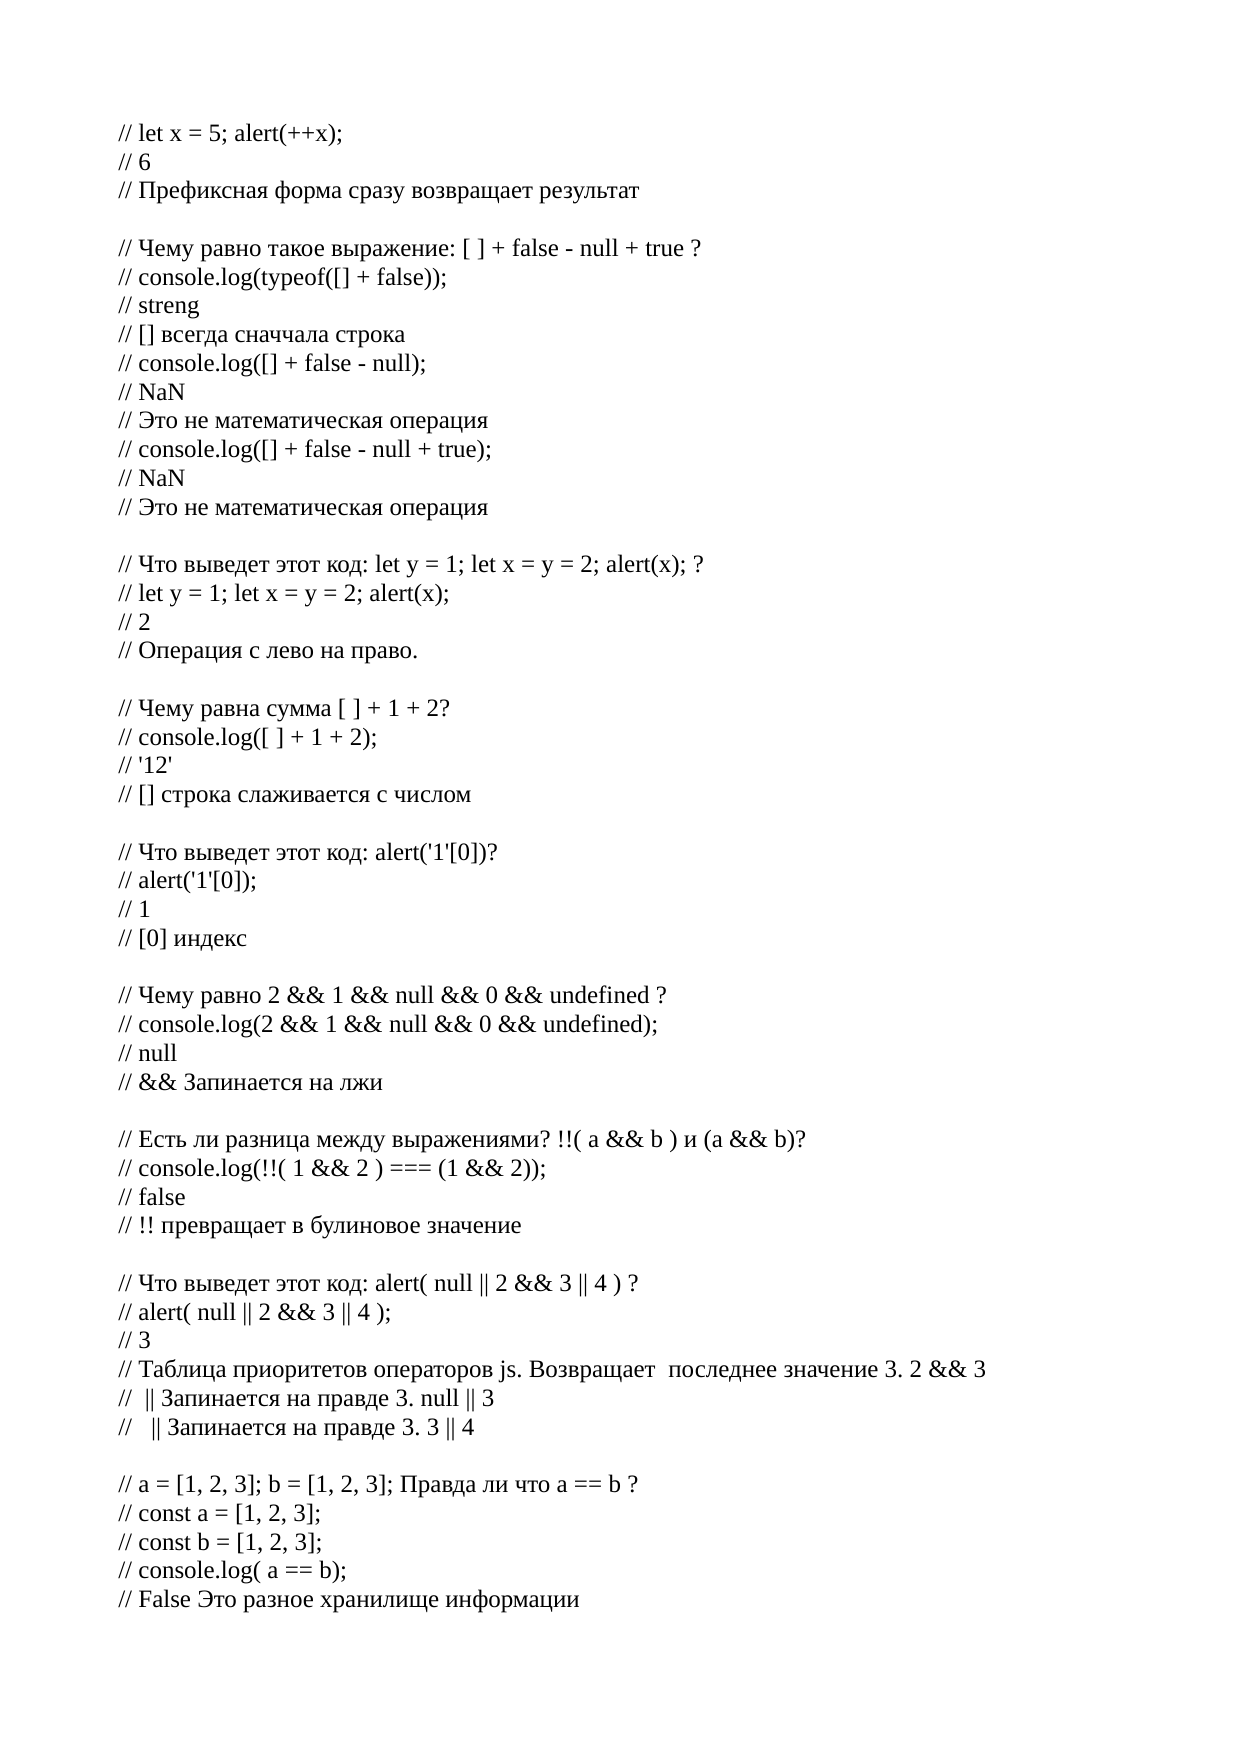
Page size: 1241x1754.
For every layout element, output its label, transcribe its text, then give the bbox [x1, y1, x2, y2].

text // Есть ли разница между выражениями? !!( a && b ) и (a && b)? [118, 1124, 1122, 1153]
text // || Запинается на правде 3. 3 || 4 [118, 1412, 1122, 1441]
text // Чему равна сумма [ ] + 1 + 2? [118, 693, 1122, 722]
text // let y = 1; let x = y = 2; alert(x); [118, 578, 1122, 607]
text // console.log([] + false - null + true); [118, 434, 1122, 463]
text // const b = [1, 2, 3]; [118, 1527, 1122, 1556]
text // console.log(typeof([] + false)); [118, 262, 1122, 291]
text // '12' [118, 751, 1122, 779]
text // console.log( a == b); [118, 1556, 1122, 1584]
text // Префиксная форма сразу возвращает результат [118, 176, 1122, 204]
text // const a = [1, 2, 3]; [118, 1498, 1122, 1527]
text // Чему равно 2 && 1 && null && 0 && undefined ? [118, 981, 1122, 1009]
text // NaN [118, 463, 1122, 492]
text // Это не математическая операция [118, 406, 1122, 434]
text // Что выведет этот код: alert('1'[0])? [118, 837, 1122, 866]
text // false [118, 1182, 1122, 1211]
text // console.log(2 && 1 && null && 0 && undefined); [118, 1009, 1122, 1038]
text // && Запинается на лжи [118, 1067, 1122, 1096]
text // [] всегда сначчала строка [118, 319, 1122, 348]
text // let x = 5; alert(++x); [118, 118, 1122, 147]
text // console.log([ ] + 1 + 2); [118, 722, 1122, 751]
text // || Запинается на правде 3. null || 3 [118, 1383, 1122, 1412]
text // a = [1, 2, 3]; b = [1, 2, 3]; Правда ли что a == b ? [118, 1469, 1122, 1498]
text // Операция с лево на право. [118, 636, 1122, 664]
text // null [118, 1038, 1122, 1067]
text // Что выведет этот код: alert( null || 2 && 3 || 4 ) ? [118, 1268, 1122, 1297]
text // alert( null || 2 && 3 || 4 ); [118, 1297, 1122, 1326]
text // console.log(!!( 1 && 2 ) === (1 && 2)); [118, 1153, 1122, 1182]
text // Что выведет этот код: let y = 1; let x = y = 2; alert(x); ? [118, 549, 1122, 578]
text // alert('1'[0]); [118, 866, 1122, 894]
text // [0] индекс [118, 923, 1122, 952]
text // 1 [118, 894, 1122, 923]
text // [] строка слаживается с числом [118, 779, 1122, 808]
text // Чему равно такое выражение: [ ] + false - null + true ? [118, 233, 1122, 262]
text // streng [118, 291, 1122, 319]
text // NaN [118, 377, 1122, 406]
text // Таблица приоритетов операторов js. Возвращает последнее значение 3. 2 && 3 [118, 1354, 1122, 1383]
text // 3 [118, 1326, 1122, 1354]
text // 6 [118, 147, 1122, 176]
text // !! превращает в булиновое значение [118, 1211, 1122, 1239]
text // console.log([] + false - null); [118, 348, 1122, 377]
text // Это не математическая операция [118, 492, 1122, 521]
text // False Это разное хранилище информации [118, 1584, 1122, 1613]
text // 2 [118, 607, 1122, 636]
